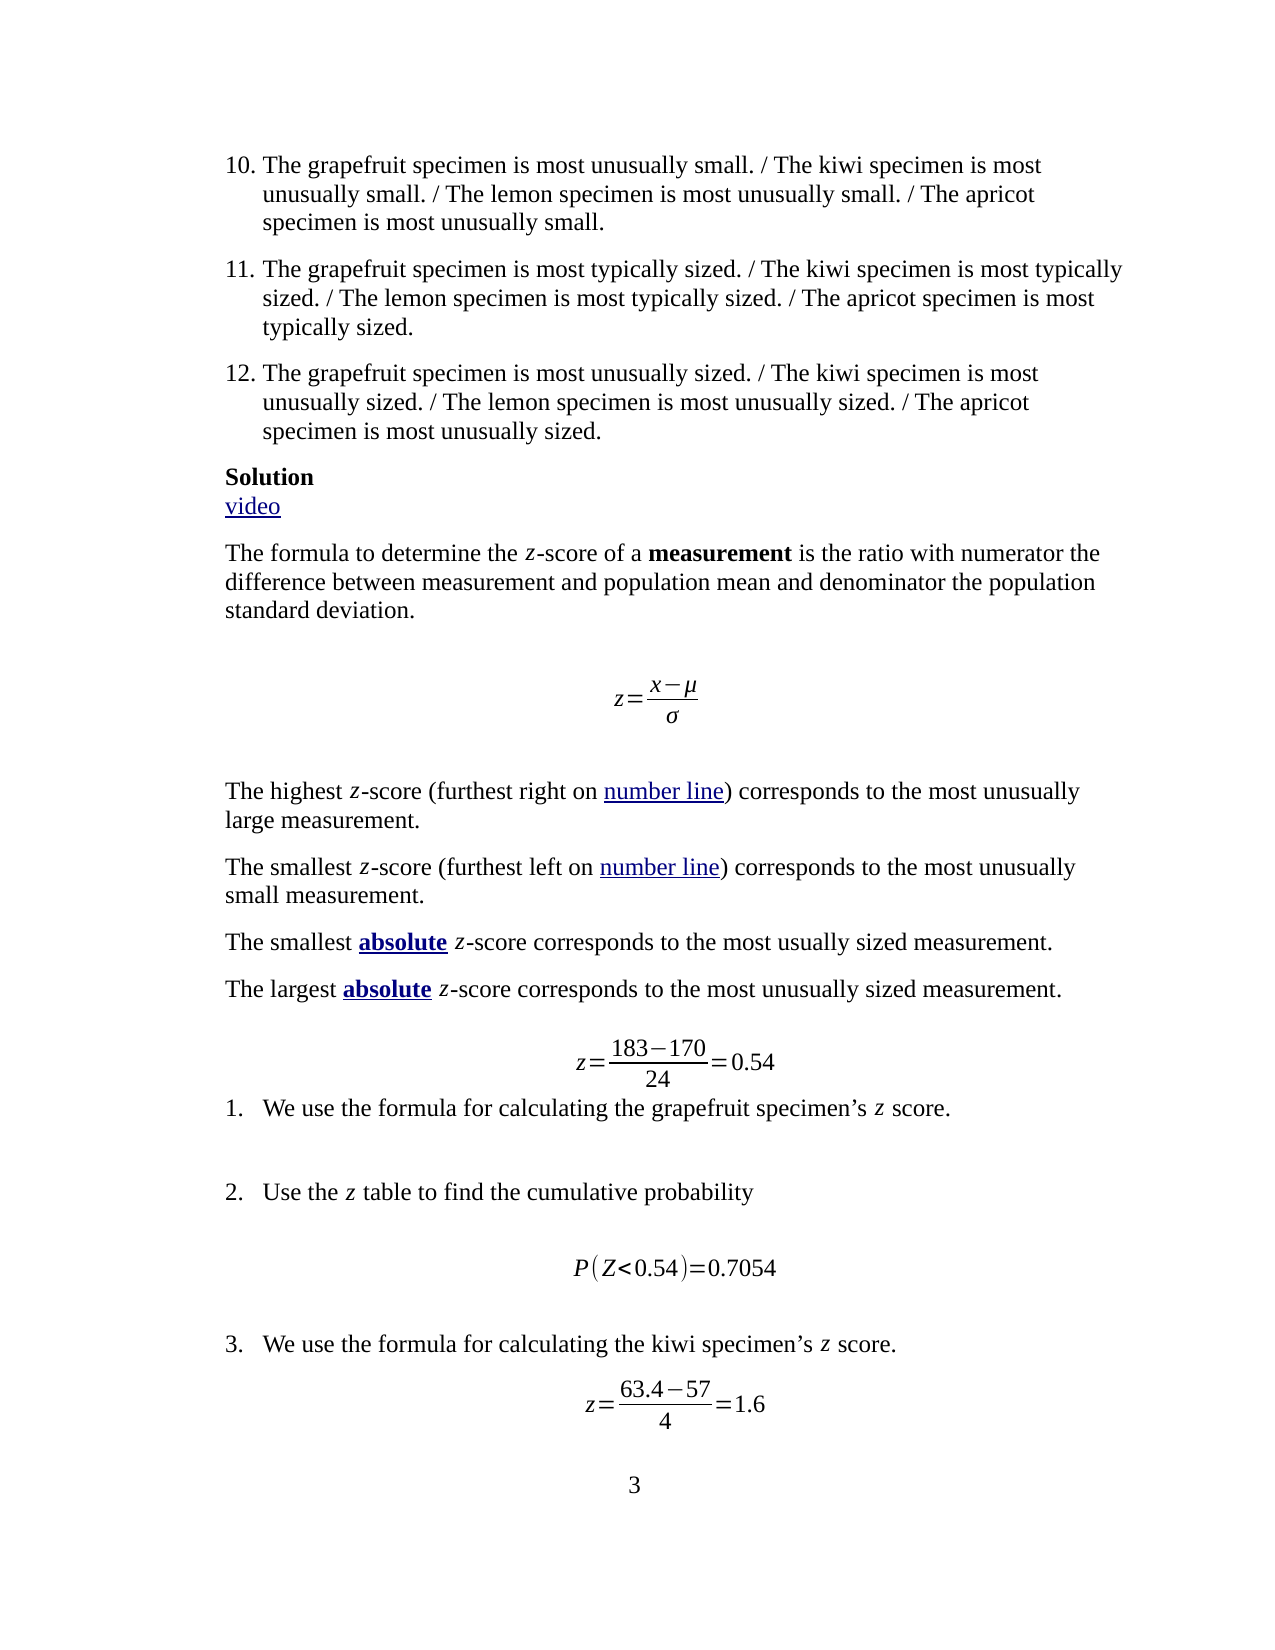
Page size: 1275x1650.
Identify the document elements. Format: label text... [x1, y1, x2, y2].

list Use the table to find the cumulative probability [225, 1177, 1125, 1206]
list The grapefruit specimen is most unusually sized. / The kiwi specimen is most unusually sized. / The lemon specimen is most unusually sized. / The apricot specimen is most unusually sized. [225, 358, 1125, 444]
list The formula to determine the -score of a measurement is the ratio with numerator the difference between measurement and population mean and denominator the population standard deviation. [187, 538, 1125, 624]
list The smallest absolute -score corresponds to the most usually sized measurement. [187, 927, 1125, 956]
list Solution video [187, 462, 1125, 520]
list We use the formula for calculating the kiwi specimen’s score. [225, 1329, 1125, 1358]
list The grapefruit specimen is most unusually small. / The kiwi specimen is most unusually small. / The lemon specimen is most unusually small. / The apricot specimen is most unusually small. [225, 150, 1125, 236]
list The grapefruit specimen is most typically sized. / The kiwi specimen is most typically sized. / The lemon specimen is most typically sized. / The apricot specimen is most typically sized. [225, 254, 1125, 340]
list The smallest -score (furthest left on number line) corresponds to the most unusually small measurement. [187, 852, 1125, 909]
list The highest -score (furthest right on number line) corresponds to the most unusually large measurement. [187, 776, 1125, 834]
list The largest absolute -score corresponds to the most unusually sized measurement. [187, 974, 1125, 1003]
list We use the formula for calculating the grapefruit specimen’s score. [225, 1012, 1125, 1122]
